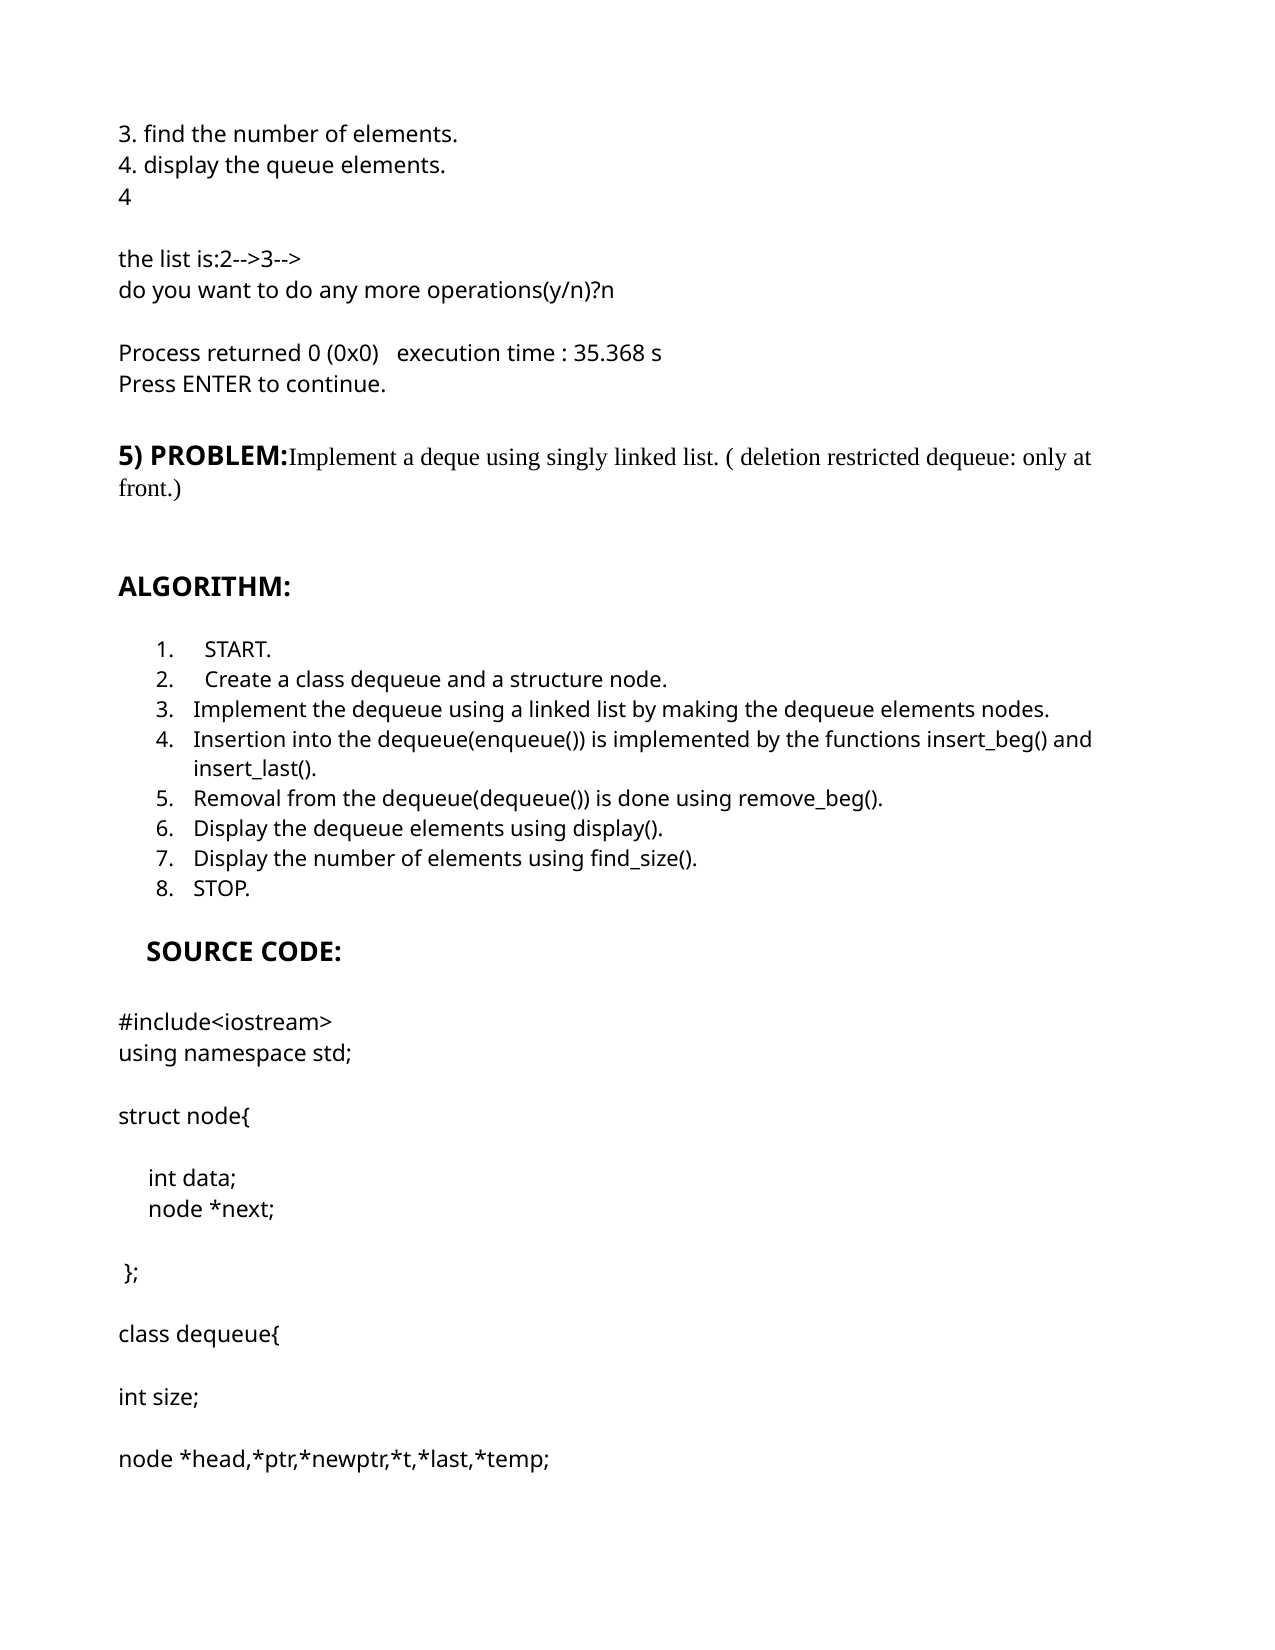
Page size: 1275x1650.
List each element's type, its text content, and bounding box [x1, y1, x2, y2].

list Removal from the dequeue(dequeue()) is done using remove_beg(). [156, 783, 1157, 813]
text 3. find the number of elements. [118, 118, 1157, 149]
text }; [118, 1256, 1157, 1287]
list Create a class dequeue and a structure node. [156, 664, 1157, 694]
text 5) PROBLEM:Implement a deque using singly linked list. ( deletion restricted dequeue: only at front.) [118, 436, 1157, 502]
text Press ENTER to continue. [118, 368, 1157, 399]
text node *head,*ptr,*newptr,*t,*last,*temp; [118, 1443, 1157, 1474]
list START. [156, 634, 1157, 664]
text #include<iostream> [118, 1006, 1157, 1037]
text int size; [118, 1381, 1157, 1412]
text Process returned 0 (0x0) execution time : 35.368 s [118, 337, 1157, 368]
text int data; [118, 1162, 1157, 1193]
list Display the dequeue elements using display(). [156, 813, 1157, 843]
text SOURCE CODE: [118, 932, 1157, 969]
text the list is:2-->3--> [118, 243, 1157, 274]
list Insertion into the dequeue(enqueue()) is implemented by the functions insert_beg() and insert_last(). [156, 723, 1157, 783]
text struct node{ [118, 1099, 1157, 1131]
text 4 [118, 181, 1157, 212]
list STOP. [156, 872, 1157, 902]
text 4. display the queue elements. [118, 149, 1157, 181]
list Display the number of elements using find_size(). [156, 843, 1157, 872]
text do you want to do any more operations(y/n)?n [118, 274, 1157, 306]
list Implement the dequeue using a linked list by making the dequeue elements nodes. [156, 694, 1157, 723]
text node *next; [118, 1193, 1157, 1224]
text class dequeue{ [118, 1318, 1157, 1349]
text ALGORITHM: [118, 567, 1157, 604]
text using namespace std; [118, 1037, 1157, 1068]
